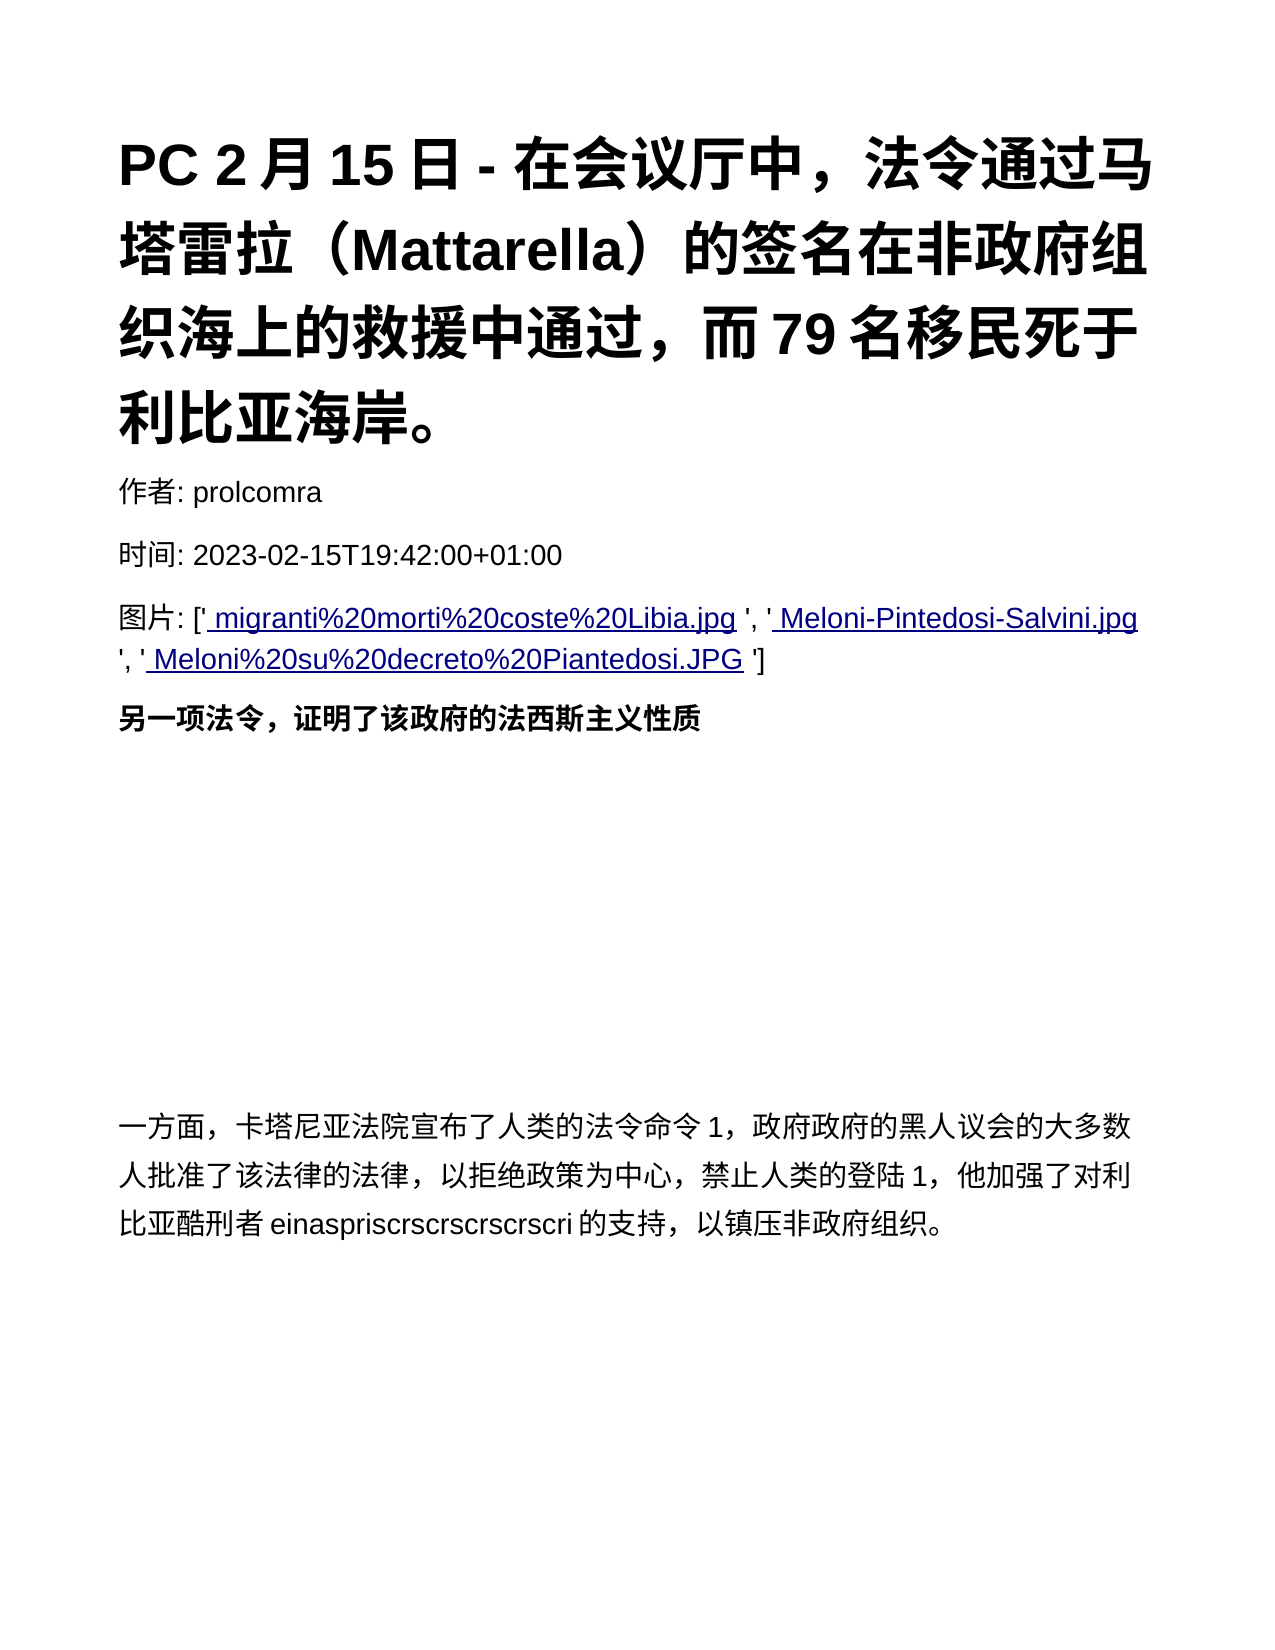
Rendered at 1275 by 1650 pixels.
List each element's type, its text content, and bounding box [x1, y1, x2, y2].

text 一方面，卡塔尼亚法院宣布了人类的法令命令1，政府政府的黑人议会的大多数人批准了该法律的法律，以拒绝政策为中心，禁止人类的登陆1，他加强了对利比亚酷刑者einaspriscrscrscrscrscri的支持，以镇压非政府组织。 [118, 758, 1157, 1243]
text 图片: [' migranti%20morti%20coste%20Libia.jpg ', ' Meloni-Pintedosi-Salvini.jpg ', ' Meloni%20su%20decreto%20Piantedosi.JPG '] [118, 595, 1157, 676]
text 作者: prolcomra [118, 468, 1157, 511]
text 时间: 2023-02-15T19:42:00+01:00 [118, 532, 1157, 574]
subtitle PC 2月15日 - 在会议厅中，法令通过马塔雷拉（Mattarella）的签名在非政府组织海上的救援中通过，而79名移民死于利比亚海岸。 [118, 118, 1157, 456]
text 另一项法令，证明了该政府的法西斯主义性质 [118, 695, 1157, 737]
